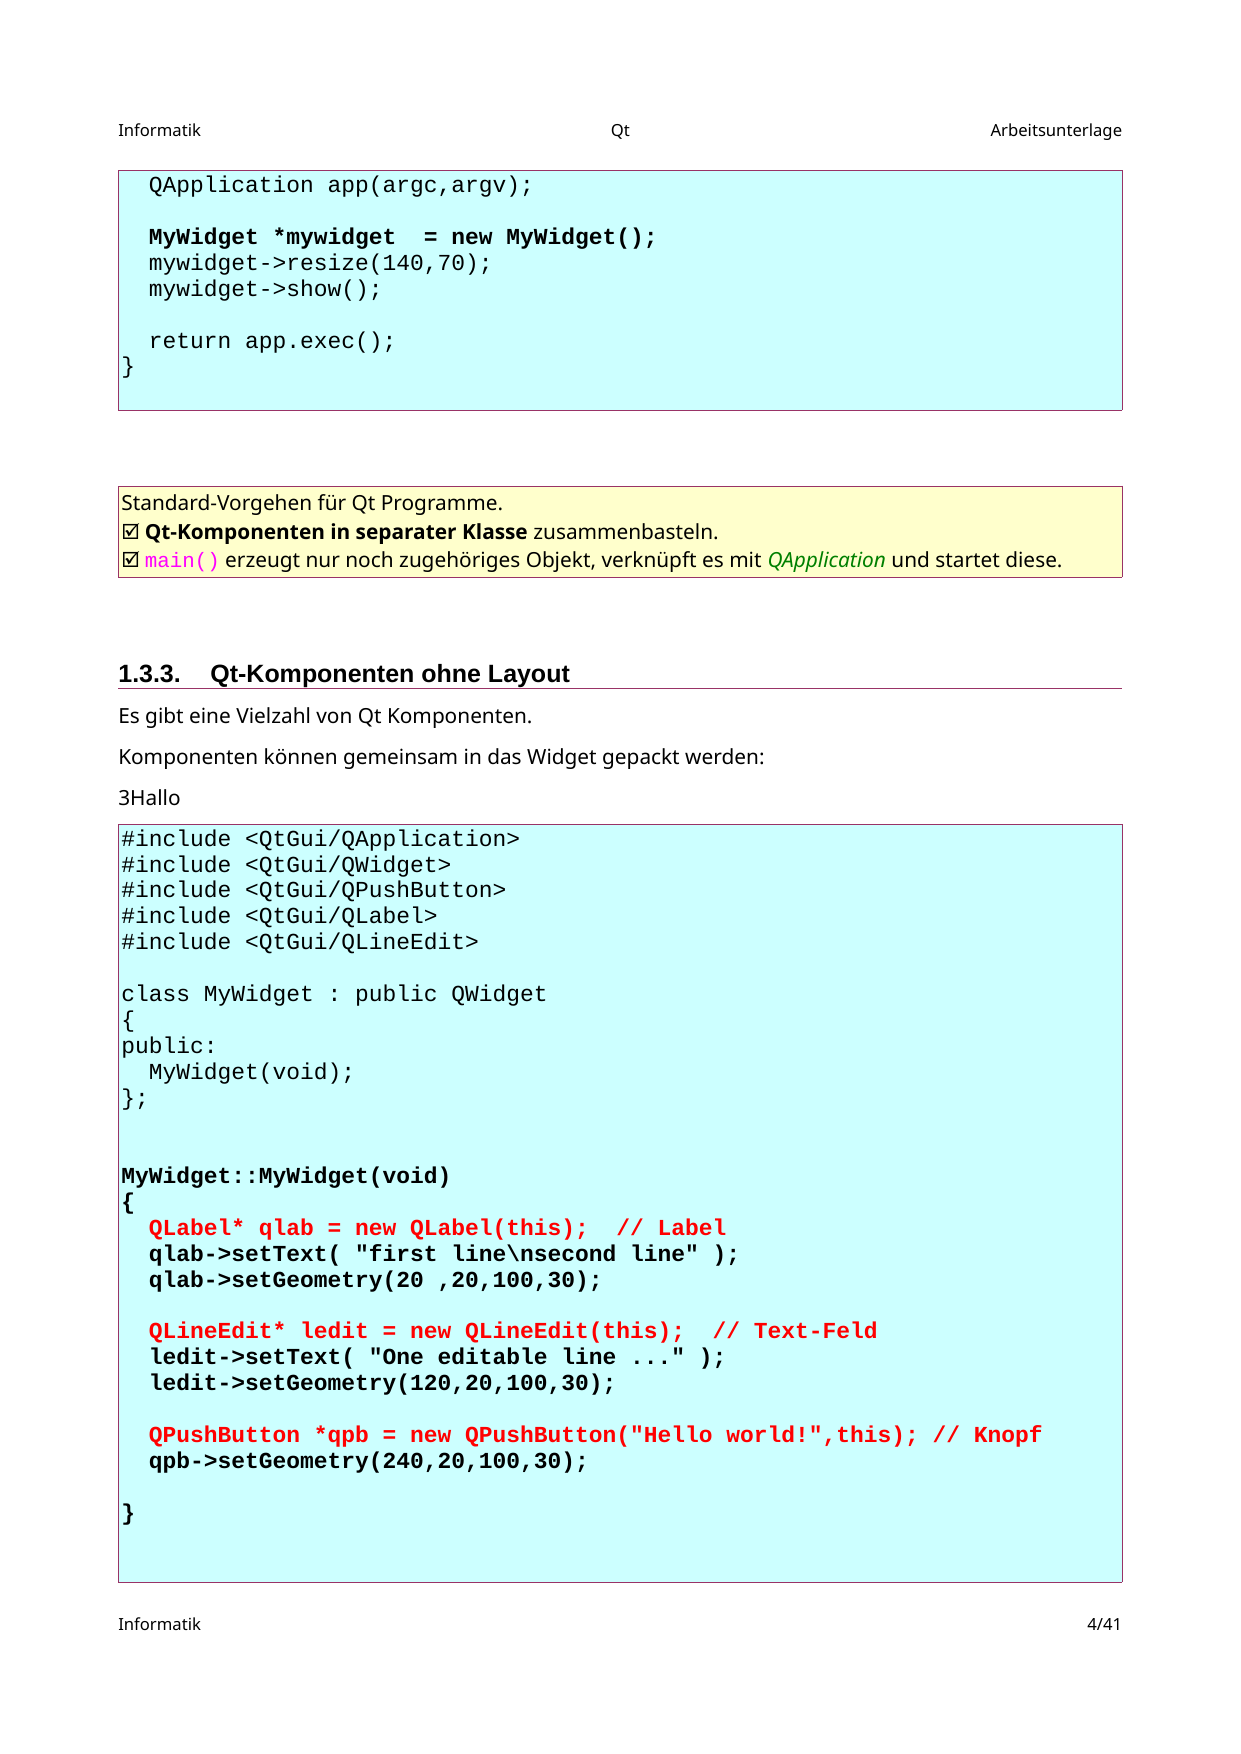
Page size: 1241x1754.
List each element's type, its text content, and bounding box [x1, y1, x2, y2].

text #include <QtGui/QPushButton> [119, 876, 1122, 902]
text return app.exec(); [119, 326, 1122, 352]
subtitle Qt-Komponenten ohne Layout [118, 659, 1122, 688]
text QLabel* qlab = new QLabel(this); // Label [119, 1213, 1122, 1239]
text mywidget->resize(140,70); [119, 248, 1122, 274]
text #include <QtGui/QLineEdit> [119, 928, 1122, 954]
text mywidget->show(); [119, 274, 1122, 300]
text class MyWidget : public QWidget [119, 979, 1122, 1006]
text MyWidget(void); [119, 1057, 1122, 1083]
text { [119, 1006, 1122, 1031]
text } [119, 352, 1122, 378]
text #include <QtGui/QLabel> [119, 902, 1122, 928]
text qlab->setGeometry(20 ,20,100,30); [119, 1265, 1122, 1291]
text qlab->setText( "first line\nsecond line" ); [119, 1239, 1122, 1265]
text MyWidget *mywidget = new MyWidget(); [119, 222, 1122, 248]
text MyWidget::MyWidget(void) [119, 1161, 1122, 1187]
text 3Hallo [118, 783, 1122, 811]
text QLineEdit* ledit = new QLineEdit(this); // Text-Feld [119, 1317, 1122, 1343]
text QPushButton *qpb = new QPushButton("Hello world!",this); // Knopf [119, 1421, 1122, 1446]
text }; [119, 1083, 1122, 1109]
text Komponenten können gemeinsam in das Widget gepackt werden: [118, 742, 1122, 771]
text ledit->setGeometry(120,20,100,30); [119, 1369, 1122, 1394]
text qpb->setGeometry(240,20,100,30); [119, 1446, 1122, 1472]
text Es gibt eine Vielzahl von Qt Komponenten. [118, 701, 1122, 729]
text #include <QtGui/QApplication> [119, 825, 1122, 850]
list Qt-Komponenten in separater Klasse zusammenbasteln. [119, 514, 1122, 542]
text public: [119, 1031, 1122, 1057]
text Standard-Vorgehen für Qt Programme. [119, 487, 1122, 514]
text QApplication app(argc,argv); [119, 171, 1122, 196]
text ledit->setText( "One editable line ..." ); [119, 1343, 1122, 1369]
text } [119, 1498, 1122, 1524]
text #include <QtGui/QWidget> [119, 850, 1122, 876]
list main() erzeugt nur noch zugehöriges Objekt, verknüpft es mit QApplication und startet diese. [119, 542, 1122, 577]
text { [119, 1187, 1122, 1213]
